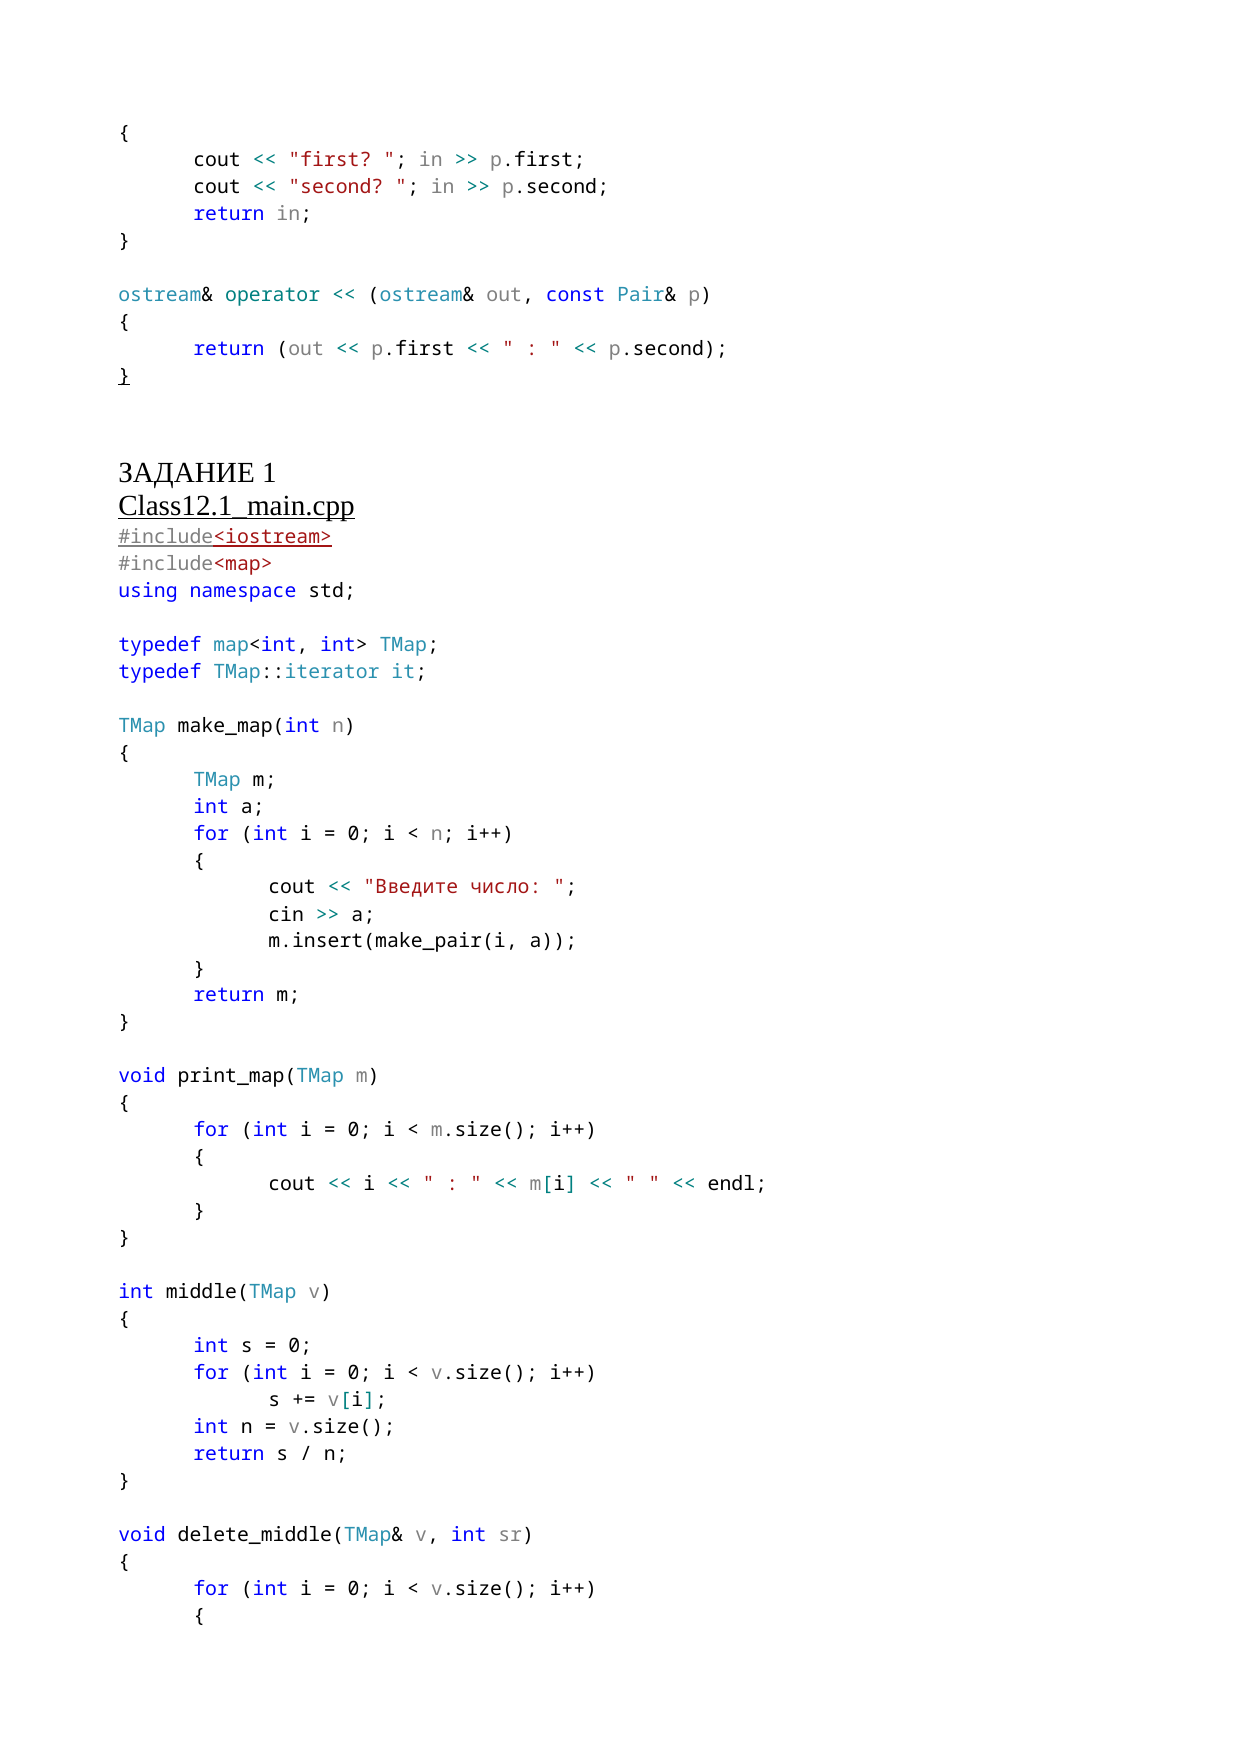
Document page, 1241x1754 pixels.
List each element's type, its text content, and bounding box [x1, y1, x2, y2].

text for (int i = 0; i < v.size(); i++) [118, 1358, 1122, 1385]
text } [118, 954, 1122, 981]
text } [118, 1197, 1122, 1223]
text { [118, 1304, 1122, 1331]
text { [118, 1143, 1122, 1169]
text typedef map<int, int> TMap; [118, 630, 1122, 657]
text return s / n; [118, 1439, 1122, 1466]
text { [118, 846, 1122, 873]
text void delete_middle(TMap& v, int sr) [118, 1520, 1122, 1547]
text } [118, 1466, 1122, 1493]
text #include<map> [118, 549, 1122, 576]
text int s = 0; [118, 1331, 1122, 1358]
text ostream& operator << (ostream& out, const Pair& p) [118, 280, 1122, 307]
text int a; [118, 792, 1122, 819]
text { [118, 307, 1122, 334]
text void print_map(TMap m) [118, 1062, 1122, 1089]
text Class12.1_main.cpp [118, 488, 1122, 522]
text int n = v.size(); [118, 1412, 1122, 1439]
text } [118, 226, 1122, 253]
text cout << "first? "; in >> p.first; [118, 145, 1122, 172]
text for (int i = 0; i < n; i++) [118, 819, 1122, 846]
text cin >> a; [118, 900, 1122, 927]
text cout << "second? "; in >> p.second; [118, 172, 1122, 199]
text s += v[i]; [118, 1385, 1122, 1412]
text ЗАДАНИЕ 1 [118, 455, 1122, 488]
text cout << "Введите число: "; [118, 873, 1122, 900]
text { [118, 1547, 1122, 1574]
text { [118, 1089, 1122, 1116]
text } [118, 361, 1122, 388]
text } [118, 1008, 1122, 1035]
text TMap make_map(int n) [118, 711, 1122, 738]
text typedef TMap::iterator it; [118, 657, 1122, 684]
text #include<iostream> [118, 522, 1122, 549]
text { [118, 1601, 1122, 1628]
text return (out << p.first << " : " << p.second); [118, 334, 1122, 361]
text using namespace std; [118, 576, 1122, 603]
text return in; [118, 199, 1122, 226]
text int middle(TMap v) [118, 1277, 1122, 1304]
text for (int i = 0; i < v.size(); i++) [118, 1574, 1122, 1601]
text TMap m; [118, 765, 1122, 792]
text return m; [118, 981, 1122, 1008]
text m.insert(make_pair(i, a)); [118, 927, 1122, 954]
text for (int i = 0; i < m.size(); i++) [118, 1116, 1122, 1143]
text { [118, 738, 1122, 765]
text { [118, 118, 1122, 145]
text } [118, 1223, 1122, 1251]
text cout << i << " : " << m[i] << " " << endl; [118, 1169, 1122, 1197]
